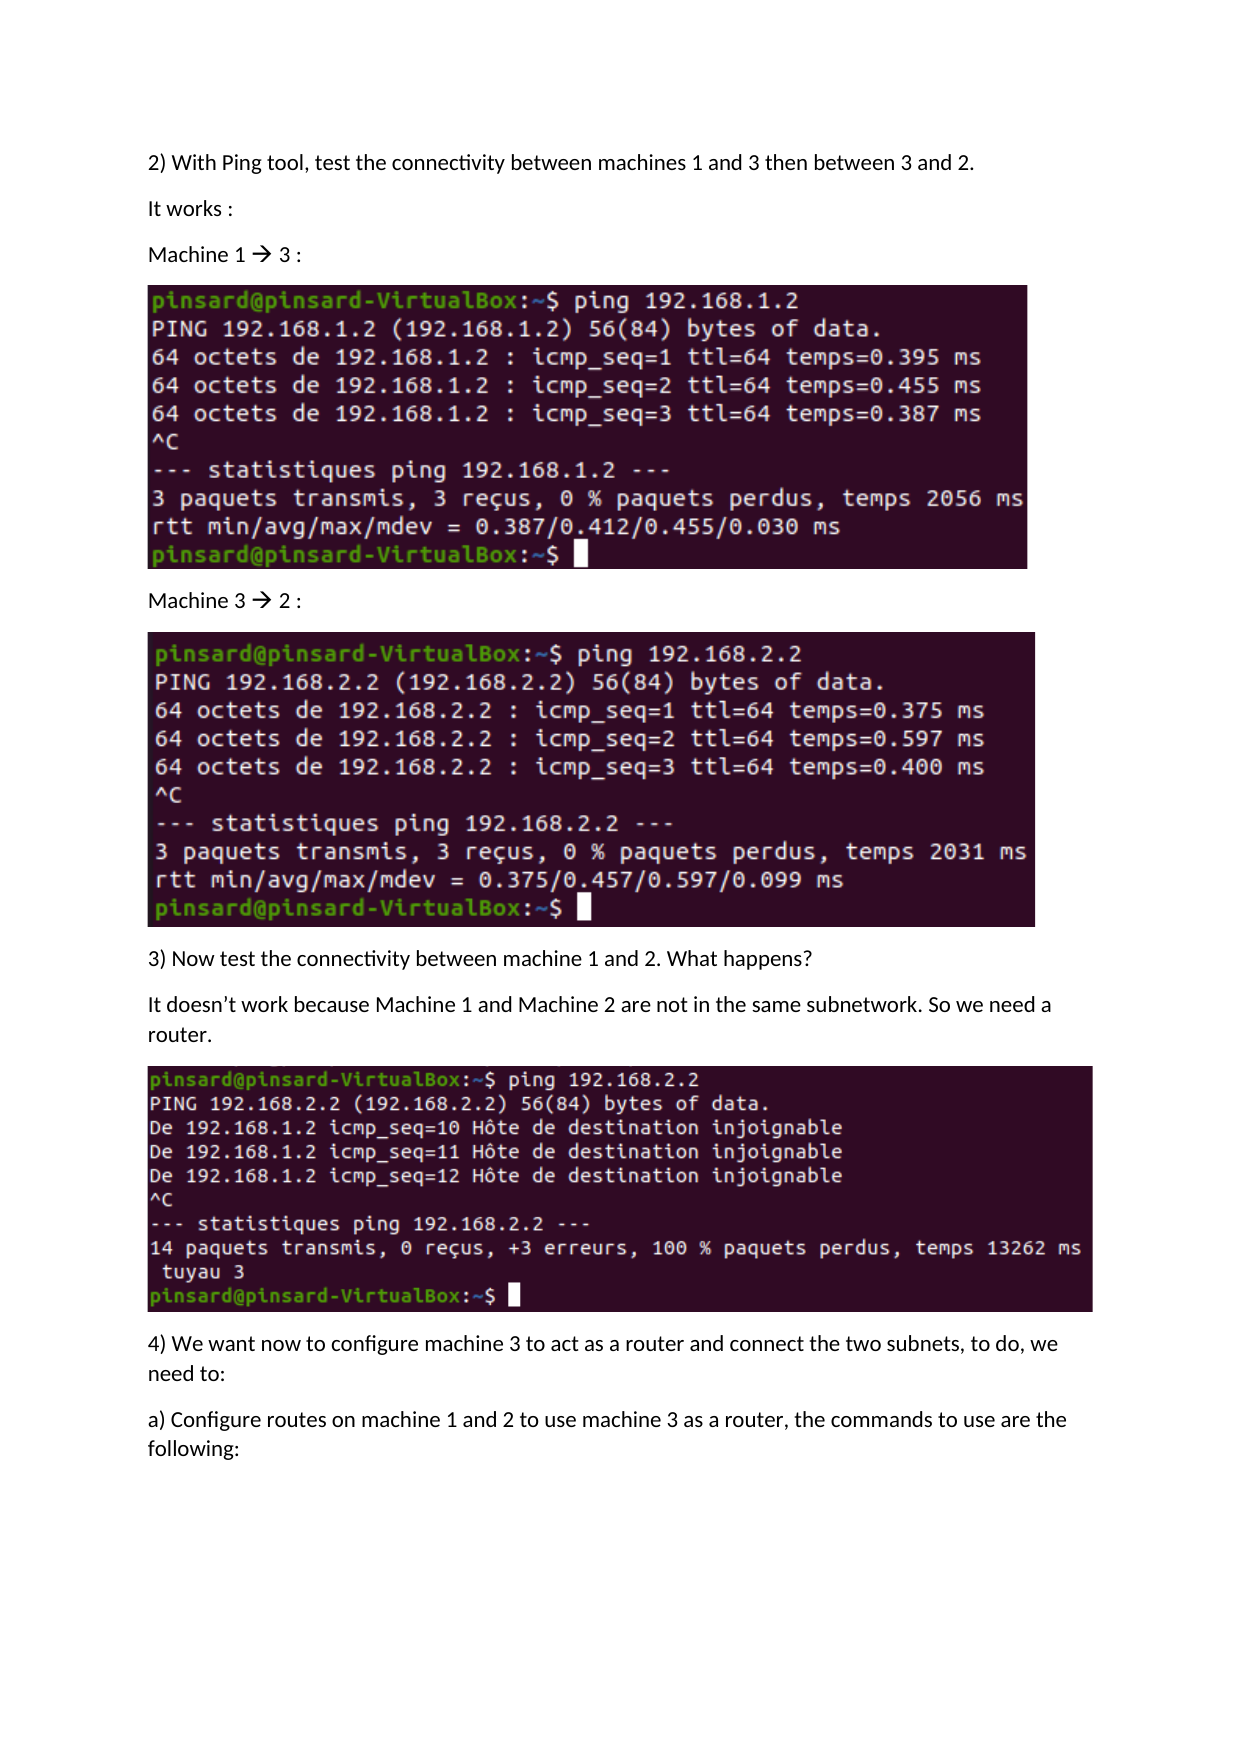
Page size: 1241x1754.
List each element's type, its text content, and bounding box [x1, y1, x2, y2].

text Machine 1  3 : [148, 240, 1093, 268]
text It doesn’t work because Machine 1 and Machine 2 are not in the same subnetwork. So we need a router. [148, 991, 1093, 1048]
text Machine 3  2 : [148, 587, 1093, 615]
text a) Configure routes on machine 1 and 2 to use machine 3 as a router, the commands to use are the following: [148, 1405, 1093, 1462]
text It works : [148, 194, 1093, 222]
text 2) With Ping tool, test the connectivity between machines 1 and 3 then between 3 and 2. [148, 148, 1093, 176]
text 3) Now test the connectivity between machine 1 and 2. What happens? [148, 944, 1093, 972]
text 4) We want now to configure machine 3 to act as a router and connect the two subnets, to do, we need to: [148, 1329, 1093, 1387]
